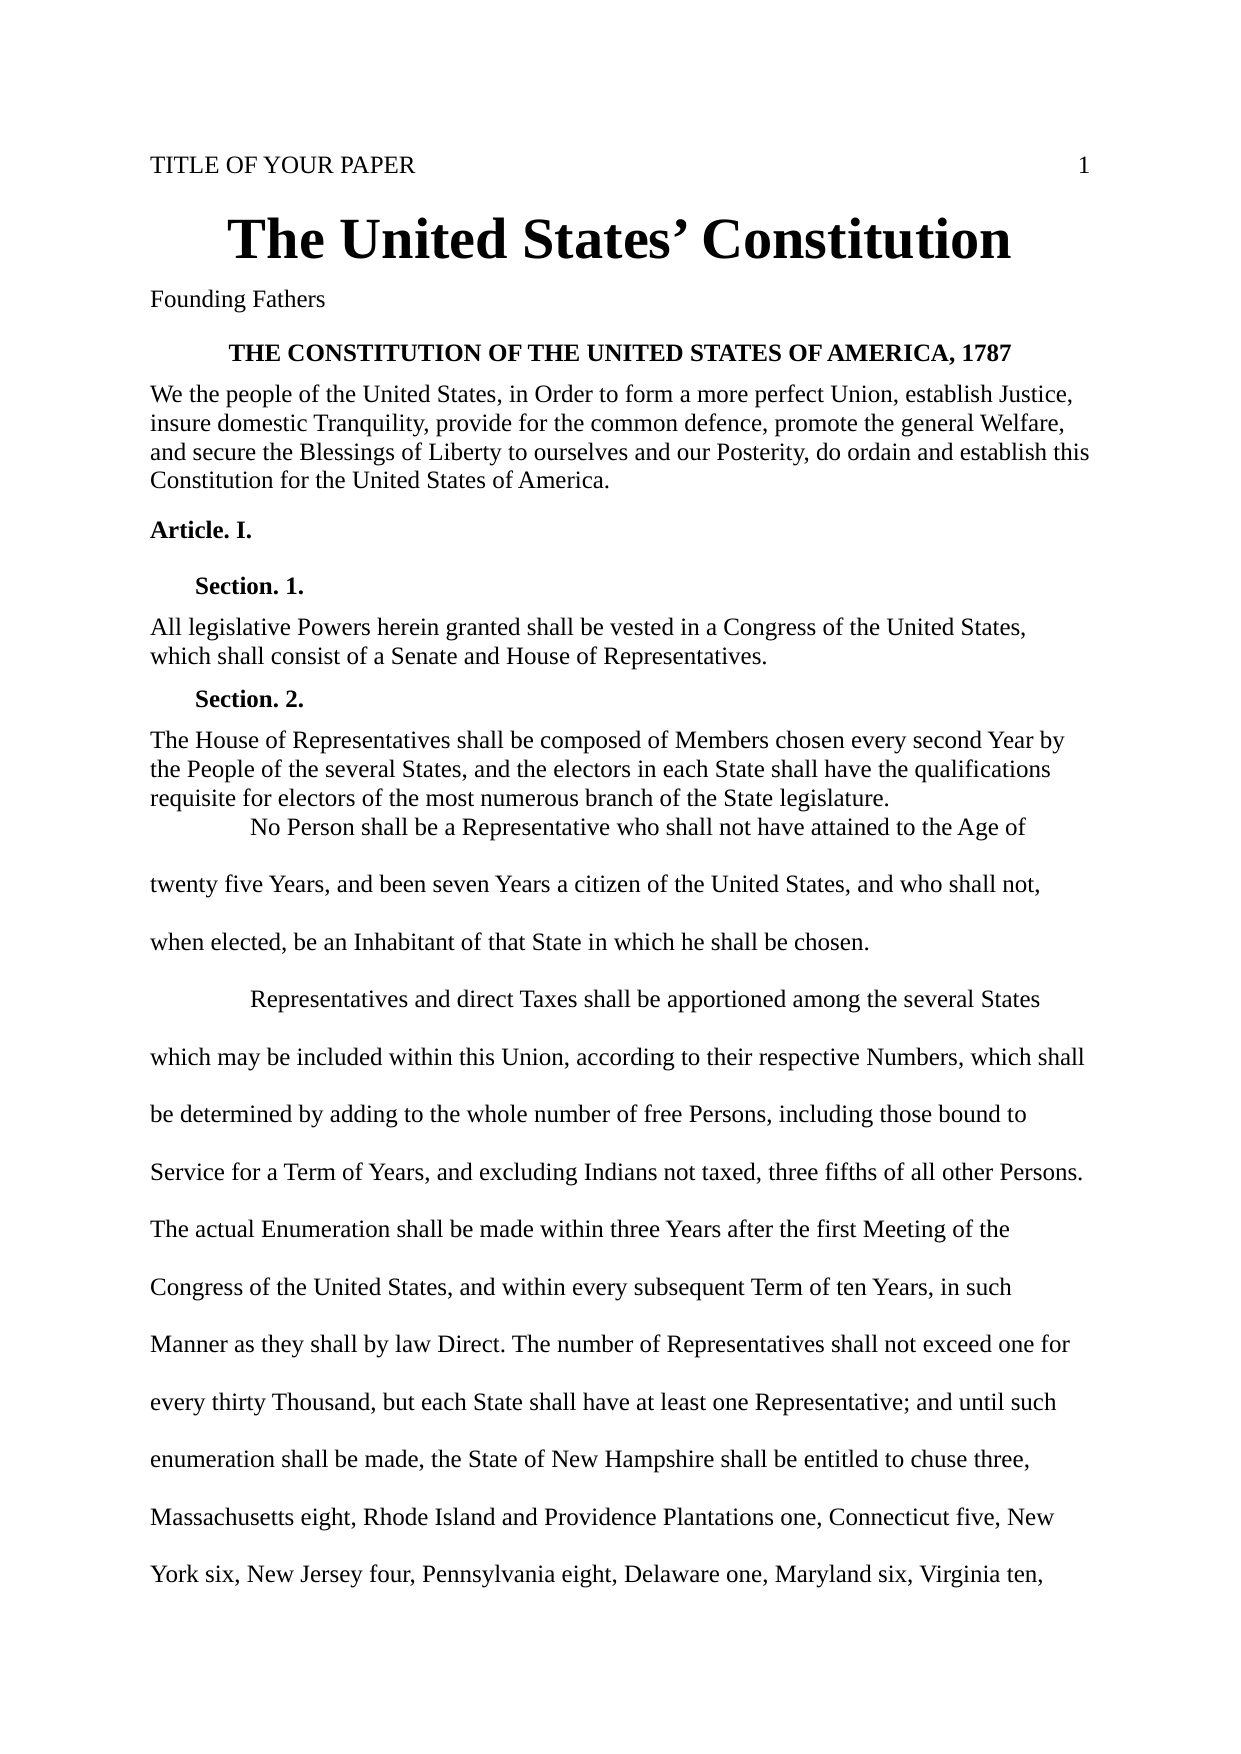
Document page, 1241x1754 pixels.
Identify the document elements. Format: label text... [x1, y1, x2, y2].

text Founding Fathers [150, 284, 1090, 313]
subtitle THE CONSTITUTION OF THE UNITED STATES OF AMERICA, 1787 [150, 338, 1090, 367]
text No Person shall be a Representative who shall not have attained to the Age of twenty five Years, and been seven Years a citizen of the United States, and who shall not, when elected, be an Inhabitant of that State in which he shall be chosen. [150, 812, 1090, 955]
subtitle Section. 2. [195, 684, 1090, 713]
subtitle Section. 1. [195, 571, 1090, 599]
text The House of Representatives shall be composed of Members chosen every second Year by the People of the several States, and the electors in each State shall have the qualifications requisite for electors of the most numerous branch of the State legislature. [150, 725, 1090, 812]
text We the people of the United States, in Order to form a more perfect Union, establish Justice, insure domestic Tranquility, provide for the common defence, promote the general Welfare, and secure the Blessings of Liberty to ourselves and our Posterity, do ordain and establish this Constitution for the United States of America. [150, 379, 1090, 494]
text All legislative Powers herein granted shall be vested in a Congress of the United States, which shall consist of a Senate and House of Representatives. [150, 612, 1090, 669]
subtitle Article. I. [150, 515, 1090, 544]
title The United States’ Constitution [150, 204, 1090, 272]
text Representatives and direct Taxes shall be apportioned among the several States which may be included within this Union, according to their respective Numbers, which shall be determined by adding to the whole number of free Persons, including those bound to Service for a Term of Years, and excluding Indians not taxed, three fifths of all other Persons. The actual Enumeration shall be made within three Years after the first Meeting of the Congress of the United States, and within every subsequent Term of ten Years, in such Manner as they shall by law Direct. The number of Representatives shall not exceed one for every thirty Thousand, but each State shall have at least one Representative; and until such enumeration shall be made, the State of New Hampshire shall be entitled to chuse three, Massachusetts eight, Rhode Island and Providence Plantations one, Connecticut five, New York six, New Jersey four, Pennsylvania eight, Delaware one, Maryland six, Virginia ten, [150, 984, 1090, 1588]
